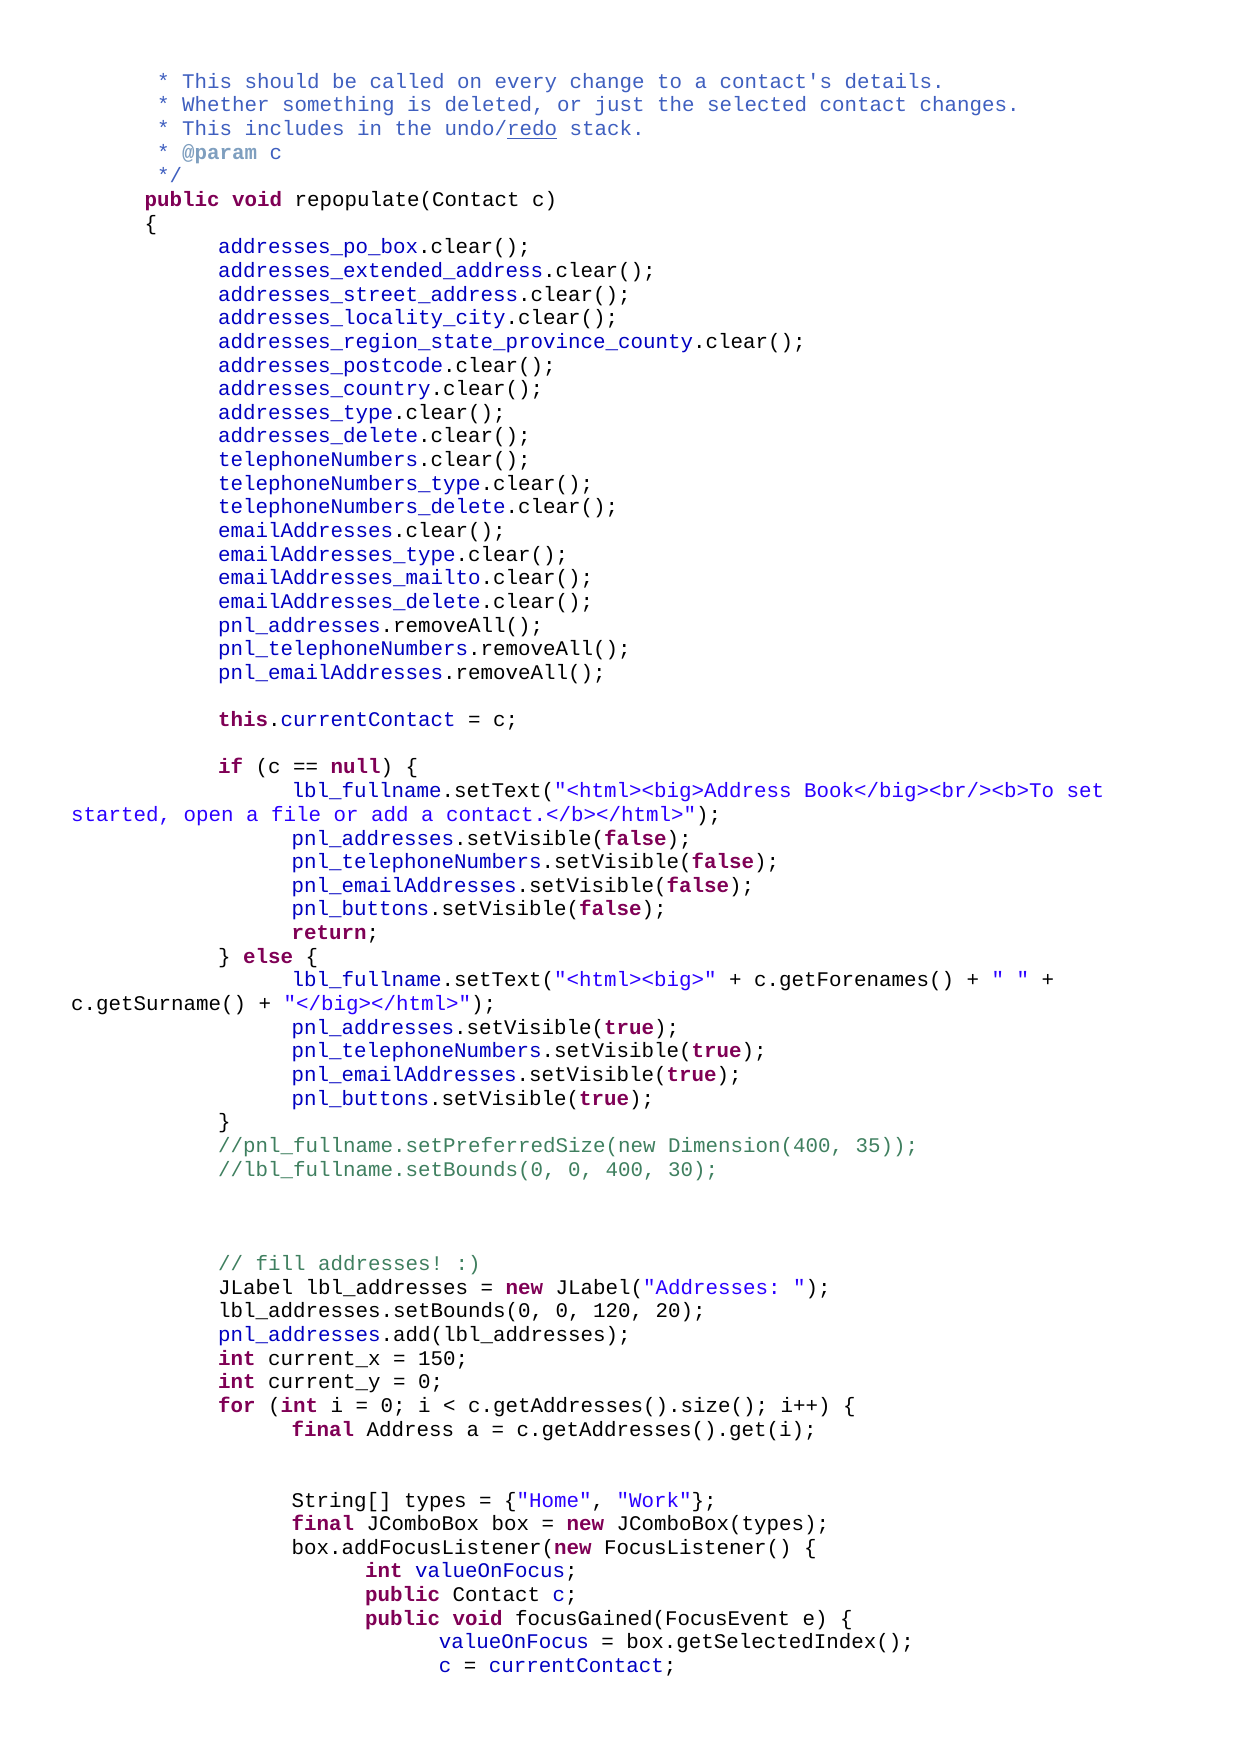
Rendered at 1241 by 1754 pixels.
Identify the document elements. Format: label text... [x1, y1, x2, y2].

text public void repopulate(Contact c) [71, 189, 1169, 213]
text if (c == null) { [71, 757, 1169, 780]
text pnl_telephoneNumbers.setVisible(true); [71, 1040, 1169, 1064]
text */ [71, 165, 1169, 189]
text pnl_emailAddresses.setVisible(false); [71, 875, 1169, 898]
text JLabel lbl_addresses = new JLabel("Addresses: "); [71, 1277, 1169, 1300]
text addresses_postcode.clear(); [71, 354, 1169, 378]
text * @param c [71, 142, 1169, 165]
text addresses_po_box.clear(); [71, 236, 1169, 260]
text pnl_emailAddresses.setVisible(true); [71, 1064, 1169, 1088]
text emailAddresses_delete.clear(); [71, 591, 1169, 615]
text pnl_addresses.setVisible(false); [71, 827, 1169, 851]
text addresses_delete.clear(); [71, 426, 1169, 449]
text this.currentContact = c; [71, 709, 1169, 733]
text c = currentContact; [71, 1655, 1169, 1679]
text final JComboBox box = new JComboBox(types); [71, 1513, 1169, 1537]
text pnl_addresses.removeAll(); [71, 615, 1169, 638]
text lbl_addresses.setBounds(0, 0, 120, 20); [71, 1300, 1169, 1324]
text addresses_type.clear(); [71, 402, 1169, 426]
text emailAddresses_mailto.clear(); [71, 567, 1169, 591]
text { [71, 213, 1169, 236]
text pnl_telephoneNumbers.removeAll(); [71, 638, 1169, 662]
text telephoneNumbers_type.clear(); [71, 473, 1169, 496]
text pnl_addresses.setVisible(true); [71, 1017, 1169, 1040]
text String[] types = {"Home", "Work"}; [71, 1489, 1169, 1513]
text pnl_addresses.add(lbl_addresses); [71, 1324, 1169, 1348]
text valueOnFocus = box.getSelectedIndex(); [71, 1631, 1169, 1655]
text int current_x = 150; [71, 1348, 1169, 1371]
text int current_y = 0; [71, 1371, 1169, 1395]
text return; [71, 922, 1169, 946]
text pnl_buttons.setVisible(false); [71, 898, 1169, 922]
text * This should be called on every change to a contact's details. [71, 71, 1169, 94]
text addresses_locality_city.clear(); [71, 307, 1169, 331]
text addresses_street_address.clear(); [71, 284, 1169, 307]
text telephoneNumbers.clear(); [71, 449, 1169, 473]
text * This includes in the undo/redo stack. [71, 118, 1169, 142]
text //lbl_fullname.setBounds(0, 0, 400, 30); [71, 1158, 1169, 1182]
text int valueOnFocus; [71, 1561, 1169, 1584]
text lbl_fullname.setText("<html><big>" + c.getForenames() + " " + c.getSurname() + "</big></html>"); [71, 969, 1169, 1017]
text box.addFocusListener(new FocusListener() { [71, 1537, 1169, 1561]
text addresses_region_state_province_county.clear(); [71, 331, 1169, 354]
text pnl_telephoneNumbers.setVisible(false); [71, 851, 1169, 875]
text pnl_emailAddresses.removeAll(); [71, 662, 1169, 686]
text public Contact c; [71, 1584, 1169, 1608]
text public void focusGained(FocusEvent e) { [71, 1608, 1169, 1631]
text lbl_fullname.setText("<html><big>Address Book</big><br/><b>To set started, open a file or add a contact.</b></html>"); [71, 780, 1169, 827]
text addresses_extended_address.clear(); [71, 260, 1169, 284]
text emailAddresses.clear(); [71, 520, 1169, 544]
text } [71, 1111, 1169, 1135]
text addresses_country.clear(); [71, 378, 1169, 402]
text // fill addresses! :) [71, 1253, 1169, 1277]
text telephoneNumbers_delete.clear(); [71, 496, 1169, 520]
text } else { [71, 946, 1169, 969]
text * Whether something is deleted, or just the selected contact changes. [71, 94, 1169, 118]
text emailAddresses_type.clear(); [71, 544, 1169, 567]
text final Address a = c.getAddresses().get(i); [71, 1419, 1169, 1442]
text //pnl_fullname.setPreferredSize(new Dimension(400, 35)); [71, 1135, 1169, 1158]
text pnl_buttons.setVisible(true); [71, 1088, 1169, 1111]
text for (int i = 0; i < c.getAddresses().size(); i++) { [71, 1395, 1169, 1419]
